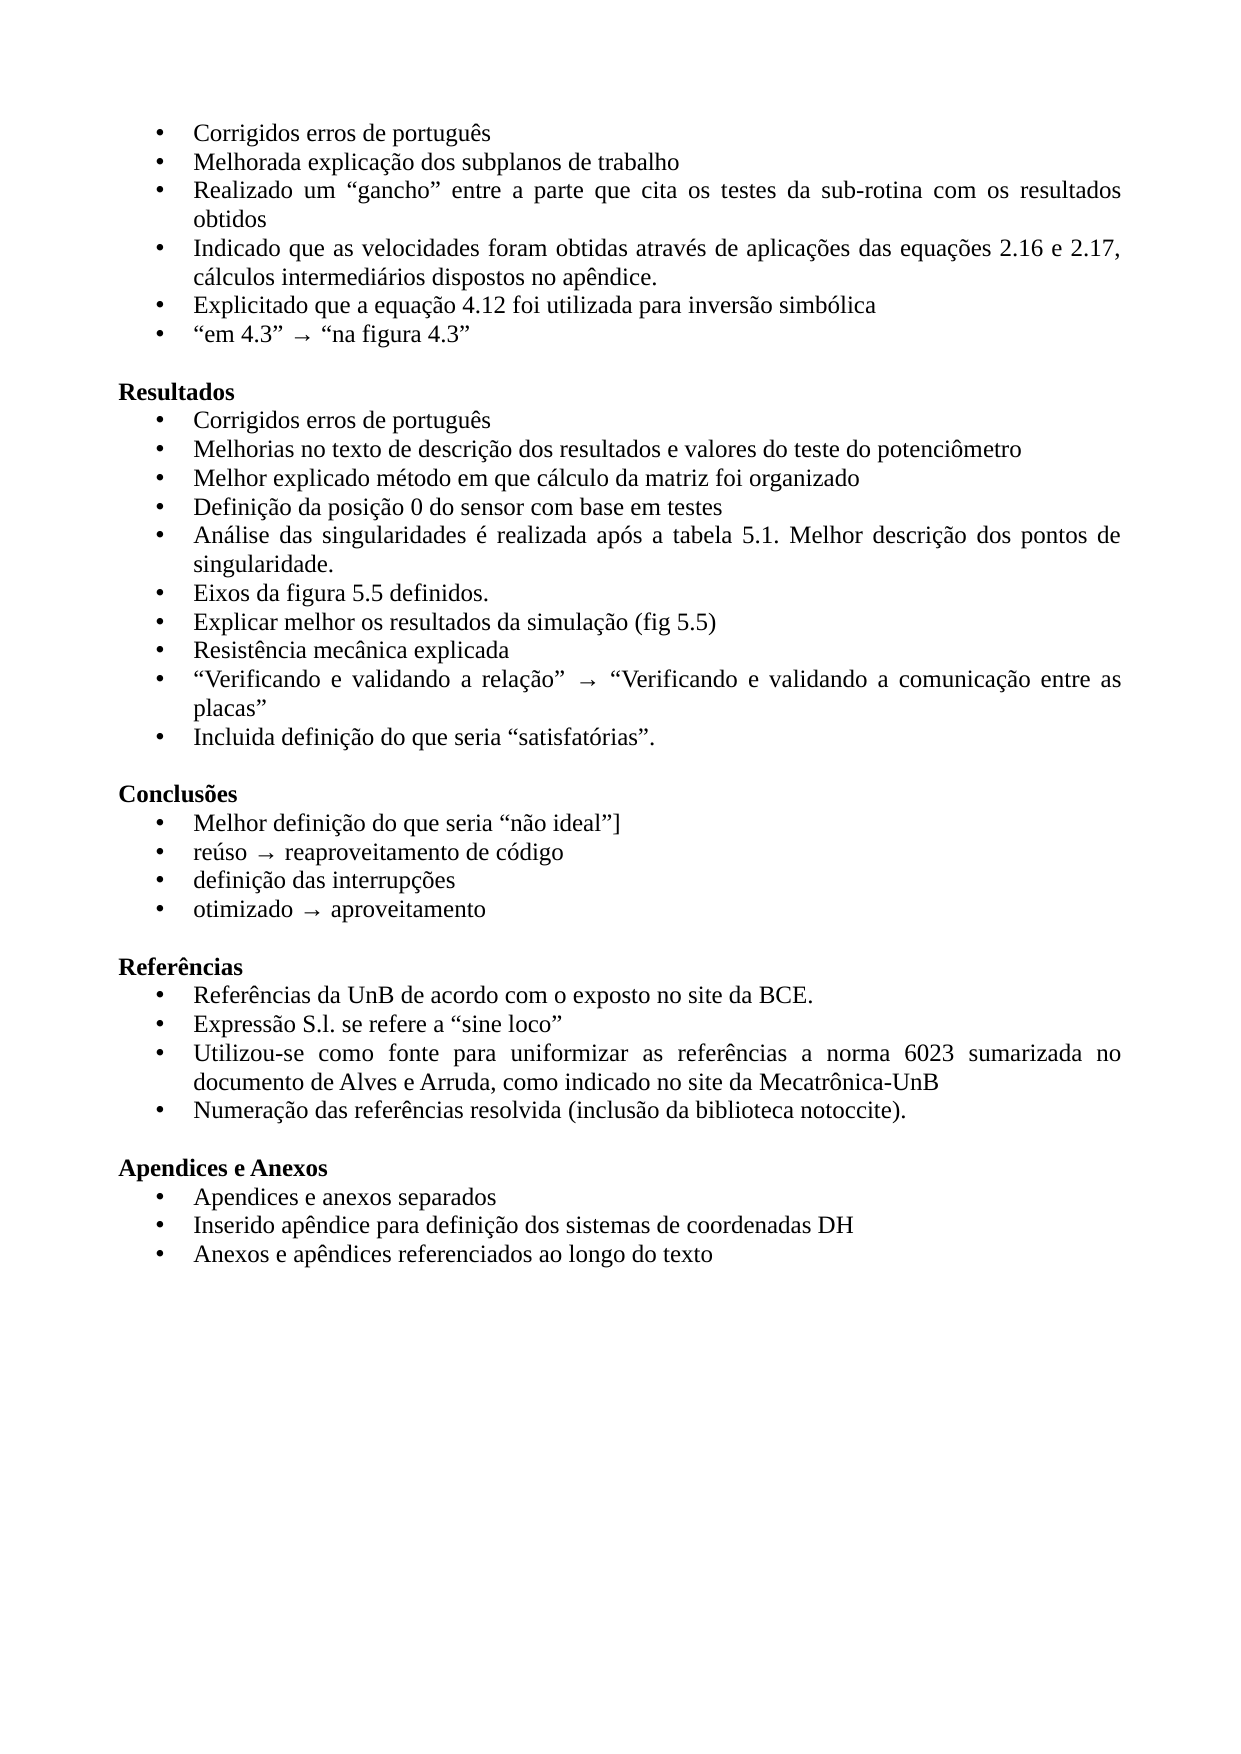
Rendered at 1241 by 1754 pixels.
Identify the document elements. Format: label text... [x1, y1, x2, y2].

list “em 4.3” → “na figura 4.3” [156, 319, 1122, 348]
list reúso → reaproveitamento de código [156, 837, 1122, 866]
list Utilizou-se como fonte para uniformizar as referências a norma 6023 sumarizada no documento de Alves e Arruda, como indicado no site da Mecatrônica-UnB [156, 1038, 1122, 1096]
list Eixos da figura 5.5 definidos. [156, 578, 1122, 607]
list Numeração das referências resolvida (inclusão da biblioteca notoccite). [156, 1096, 1122, 1124]
list Corrigidos erros de português [156, 406, 1122, 434]
list Realizado um “gancho” entre a parte que cita os testes da sub-rotina com os resultados obtidos [156, 176, 1122, 233]
list Referências da UnB de acordo com o exposto no site da BCE. [156, 981, 1122, 1009]
list Explicar melhor os resultados da simulação (fig 5.5) [156, 607, 1122, 636]
list Indicado que as velocidades foram obtidas através de aplicações das equações 2.16 e 2.17, cálculos intermediários dispostos no apêndice. [156, 233, 1122, 291]
list Resistência mecânica explicada [156, 636, 1122, 664]
text Resultados [118, 377, 1122, 406]
list Corrigidos erros de português [156, 118, 1122, 147]
list Incluida definição do que seria “satisfatórias”. [156, 722, 1122, 751]
list Melhor definição do que seria “não ideal”] [156, 808, 1122, 837]
list Melhor explicado método em que cálculo da matriz foi organizado [156, 463, 1122, 492]
list Expressão S.l. se refere a “sine loco” [156, 1009, 1122, 1038]
list “Verificando e validando a relação” → “Verificando e validando a comunicação entre as placas” [156, 664, 1122, 722]
list Análise das singularidades é realizada após a tabela 5.1. Melhor descrição dos pontos de singularidade. [156, 521, 1122, 578]
text Apendices e Anexos [118, 1153, 1122, 1182]
text Conclusões [118, 779, 1122, 808]
list Melhorada explicação dos subplanos de trabalho [156, 147, 1122, 176]
list Apendices e anexos separados [156, 1182, 1122, 1211]
list Inserido apêndice para definição dos sistemas de coordenadas DH [156, 1211, 1122, 1239]
list definição das interrupções [156, 866, 1122, 894]
list Melhorias no texto de descrição dos resultados e valores do teste do potenciômetro [156, 434, 1122, 463]
list otimizado → aproveitamento [156, 894, 1122, 923]
list Explicitado que a equação 4.12 foi utilizada para inversão simbólica [156, 291, 1122, 319]
list Definição da posição 0 do sensor com base em testes [156, 492, 1122, 521]
text Referências [118, 952, 1122, 981]
list Anexos e apêndices referenciados ao longo do texto [156, 1239, 1122, 1268]
